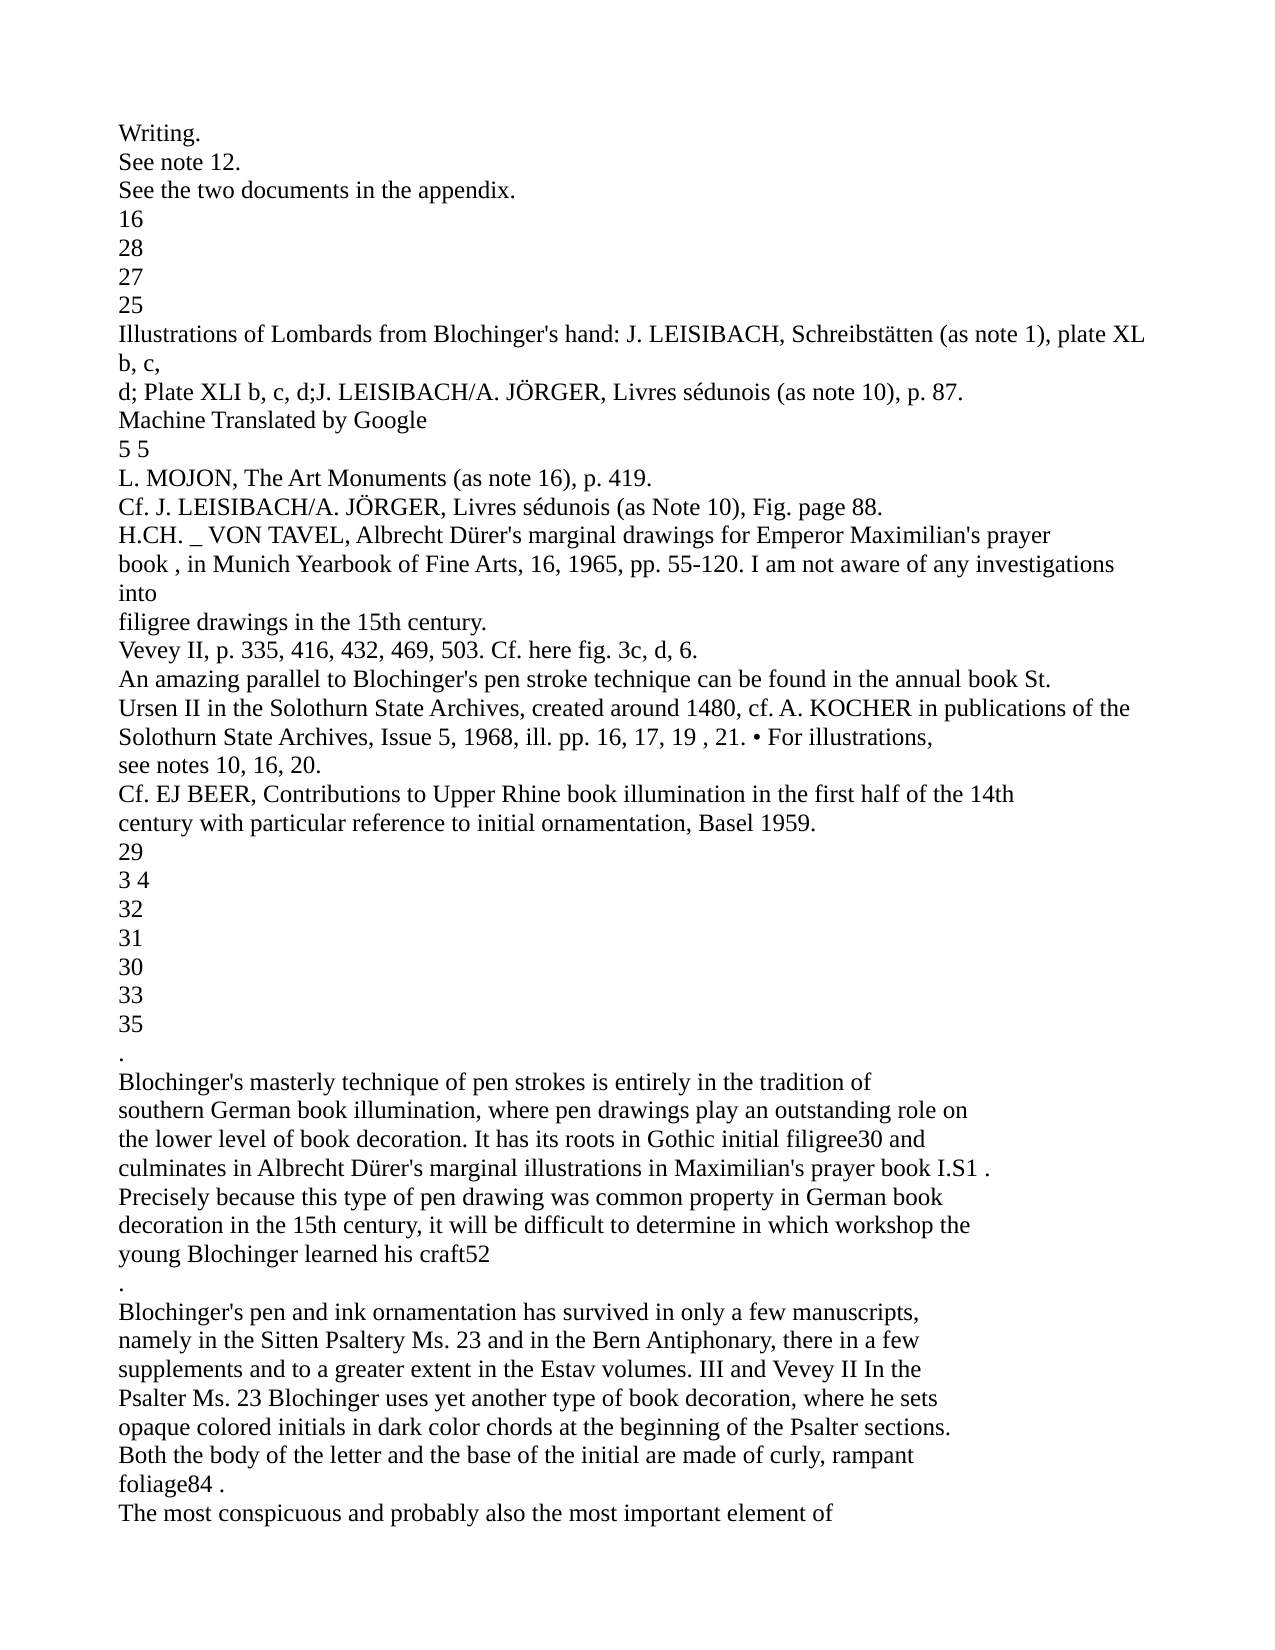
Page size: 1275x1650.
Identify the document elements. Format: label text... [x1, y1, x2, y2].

text Blochinger's masterly technique of pen strokes is entirely in the tradition of [118, 1067, 1157, 1096]
text decoration in the 15th century, it will be difficult to determine in which workshop the [118, 1211, 1157, 1239]
text namely in the Sitten Psaltery Ms. 23 and in the Bern Antiphonary, there in a few [118, 1326, 1157, 1354]
text book , in Munich Yearbook of Fine Arts, 16, 1965, pp. 55-120. I am not aware of any investigations into [118, 549, 1157, 607]
text 30 [118, 952, 1157, 981]
text See the two documents in the appendix. [118, 176, 1157, 204]
text 33 [118, 981, 1157, 1009]
text Illustrations of Lombards from Blochinger's hand: J. LEISIBACH, Schreibstätten (as note 1), plate XL b, c, [118, 319, 1157, 377]
text 35 [118, 1009, 1157, 1038]
text Solothurn State Archives, Issue 5, 1968, ill. pp. 16, 17, 19 , 21. • For illustrations, [118, 722, 1157, 751]
text See note 12. [118, 147, 1157, 176]
text d; Plate XLI b, c, d;J. LEISIBACH/A. JÖRGER, Livres sédunois (as note 10), p. 87. [118, 377, 1157, 406]
text . [118, 1038, 1157, 1067]
text Blochinger's pen and ink ornamentation has survived in only a few manuscripts, [118, 1297, 1157, 1326]
text foliage84 . [118, 1469, 1157, 1498]
text 27 [118, 262, 1157, 291]
text Cf. J. LEISIBACH/A. JÖRGER, Livres sédunois (as Note 10), Fig. page 88. [118, 492, 1157, 521]
text 28 [118, 233, 1157, 262]
text Writing. [118, 118, 1157, 147]
text southern German book illumination, where pen drawings play an outstanding role on [118, 1096, 1157, 1124]
text H.CH. _ VON TAVEL, Albrecht Dürer's marginal drawings for Emperor Maximilian's prayer [118, 521, 1157, 549]
text opaque colored initials in dark color chords at the beginning of the Psalter sections. [118, 1412, 1157, 1441]
text century with particular reference to initial ornamentation, Basel 1959. [118, 808, 1157, 837]
text Cf. EJ BEER, Contributions to Upper Rhine book illumination in the first half of the 14th [118, 779, 1157, 808]
text 5 5 [118, 434, 1157, 463]
text Vevey II, p. 335, 416, 432, 469, 503. Cf. here fig. 3c, d, 6. [118, 636, 1157, 664]
text filigree drawings in the 15th century. [118, 607, 1157, 636]
text Machine Translated by Google [118, 406, 1157, 434]
text see notes 10, 16, 20. [118, 751, 1157, 779]
text 32 [118, 894, 1157, 923]
text the lower level of book decoration. It has its roots in Gothic initial filigree30 and [118, 1124, 1157, 1153]
text 3 4 [118, 866, 1157, 894]
text supplements and to a greater extent in the Estav volumes. III and Vevey II In the [118, 1354, 1157, 1383]
text culminates in Albrecht Dürer's marginal illustrations in Maximilian's prayer book I.S1 . [118, 1153, 1157, 1182]
text . [118, 1268, 1157, 1297]
text 29 [118, 837, 1157, 866]
text The most conspicuous and probably also the most important element of [118, 1498, 1157, 1527]
text An amazing parallel to Blochinger's pen stroke technique can be found in the annual book St. [118, 664, 1157, 693]
text 31 [118, 923, 1157, 952]
text Ursen II in the Solothurn State Archives, created around 1480, cf. A. KOCHER in publications of the [118, 693, 1157, 722]
text Both the body of the letter and the base of the initial are made of curly, rampant [118, 1441, 1157, 1469]
text young Blochinger learned his craft52 [118, 1239, 1157, 1268]
text 16 [118, 204, 1157, 233]
text Precisely because this type of pen drawing was common property in German book [118, 1182, 1157, 1211]
text Psalter Ms. 23 Blochinger uses yet another type of book decoration, where he sets [118, 1383, 1157, 1412]
text L. MOJON, The Art Monuments (as note 16), p. 419. [118, 463, 1157, 492]
text 25 [118, 291, 1157, 319]
